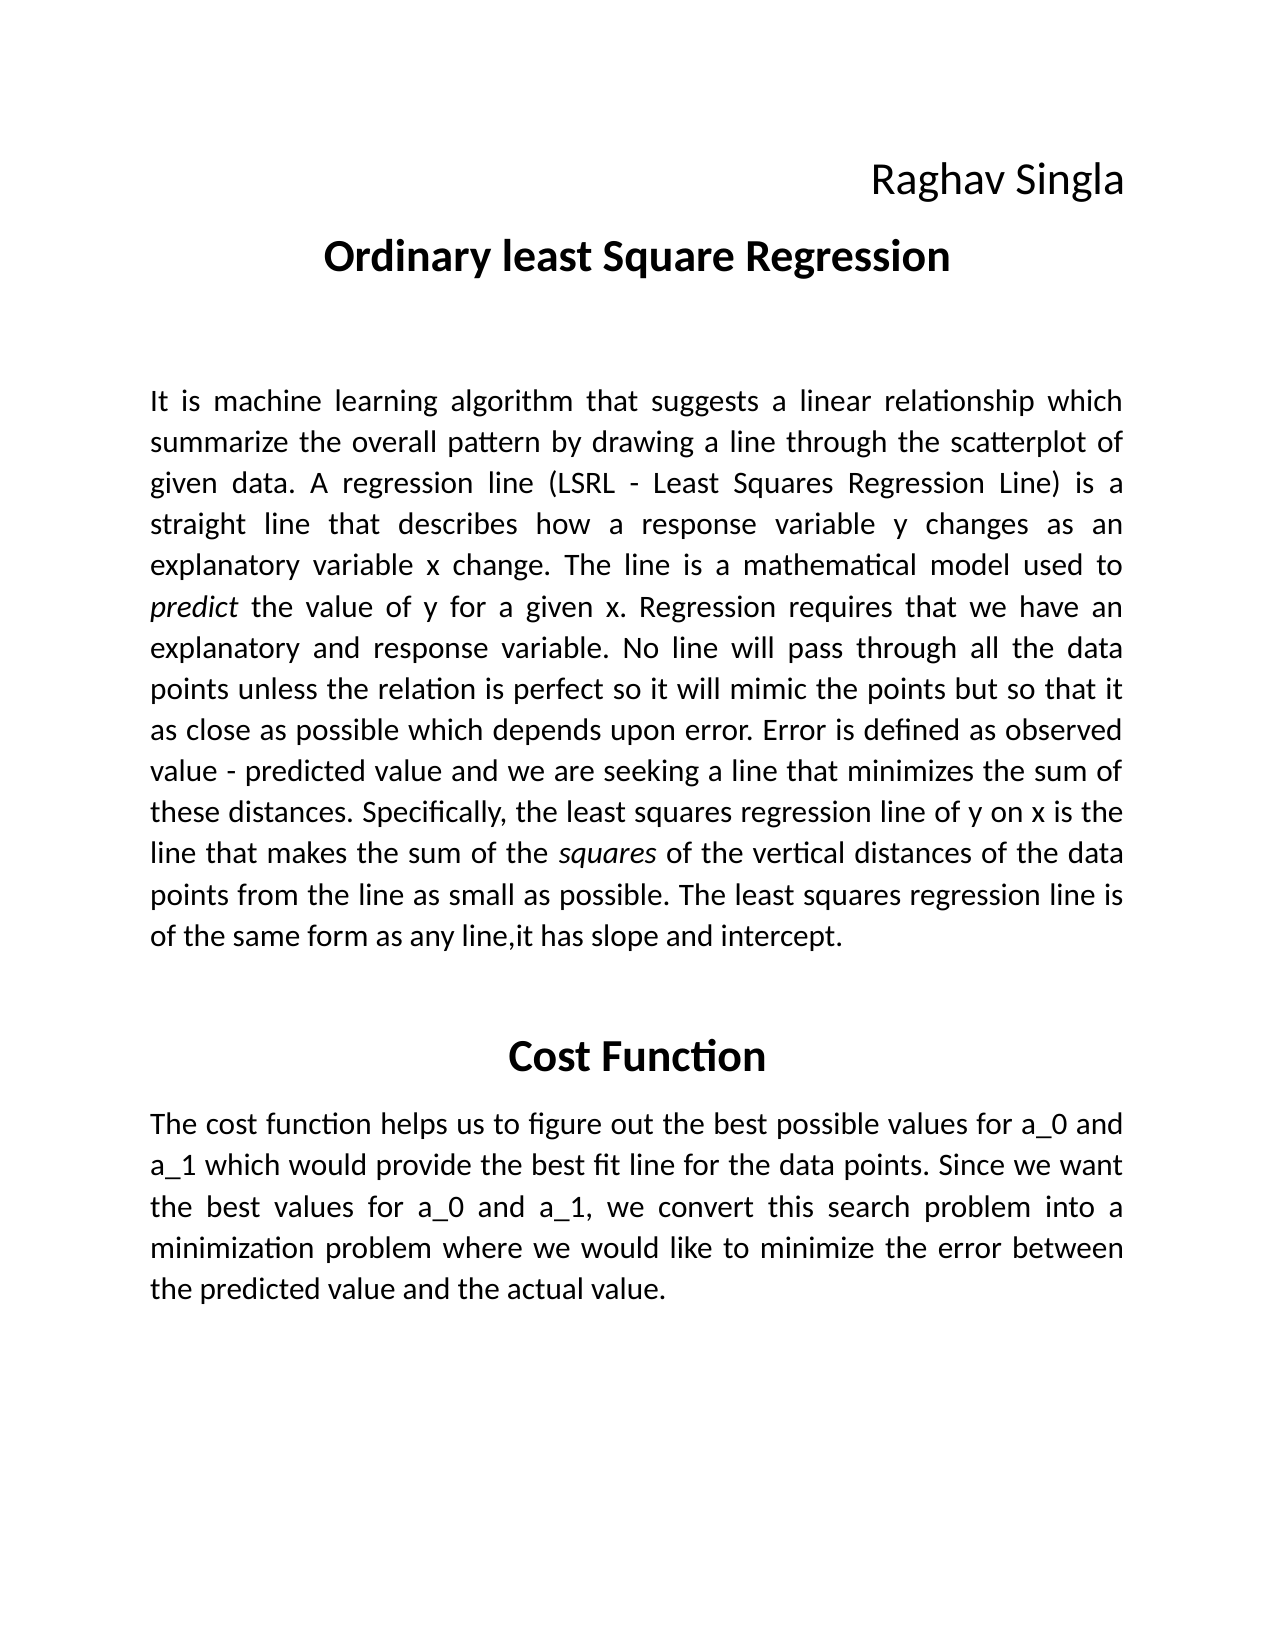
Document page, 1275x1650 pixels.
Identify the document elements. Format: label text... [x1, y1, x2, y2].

text Ordinary least Square Regression [150, 227, 1125, 283]
text Raghav Singla [150, 150, 1125, 206]
text The cost function helps us to figure out the best possible values for a_0 and a_1 which would provide the best fit line for the data points. Since we want the best values for a_0 and a_1, we convert this search problem into a minimization problem where we would like to minimize the error between the predicted value and the actual value. [150, 1104, 1125, 1307]
text Cost Function [150, 1027, 1125, 1083]
text It is machine learning algorithm that suggests a linear relationship which summarize the overall pattern by drawing a line through the scatterplot of given data. A regression line (LSRL - Least Squares Regression Line) is a straight line that describes how a response variable y changes as an explanatory variable x change. The line is a mathematical model used to predict the value of y for a given x. Regression requires that we have an explanatory and response variable. No line will pass through all the data points unless the relation is perfect so it will mimic the points but so that it as close as possible which depends upon error. Error is defined as observed value - predicted value and we are seeking a line that minimizes the sum of these distances. Specifically, the least squares regression line of y on x is the line that makes the sum of the squares of the vertical distances of the data points from the line as small as possible. The least squares regression line is of the same form as any line,it has slope and intercept. [150, 381, 1125, 954]
